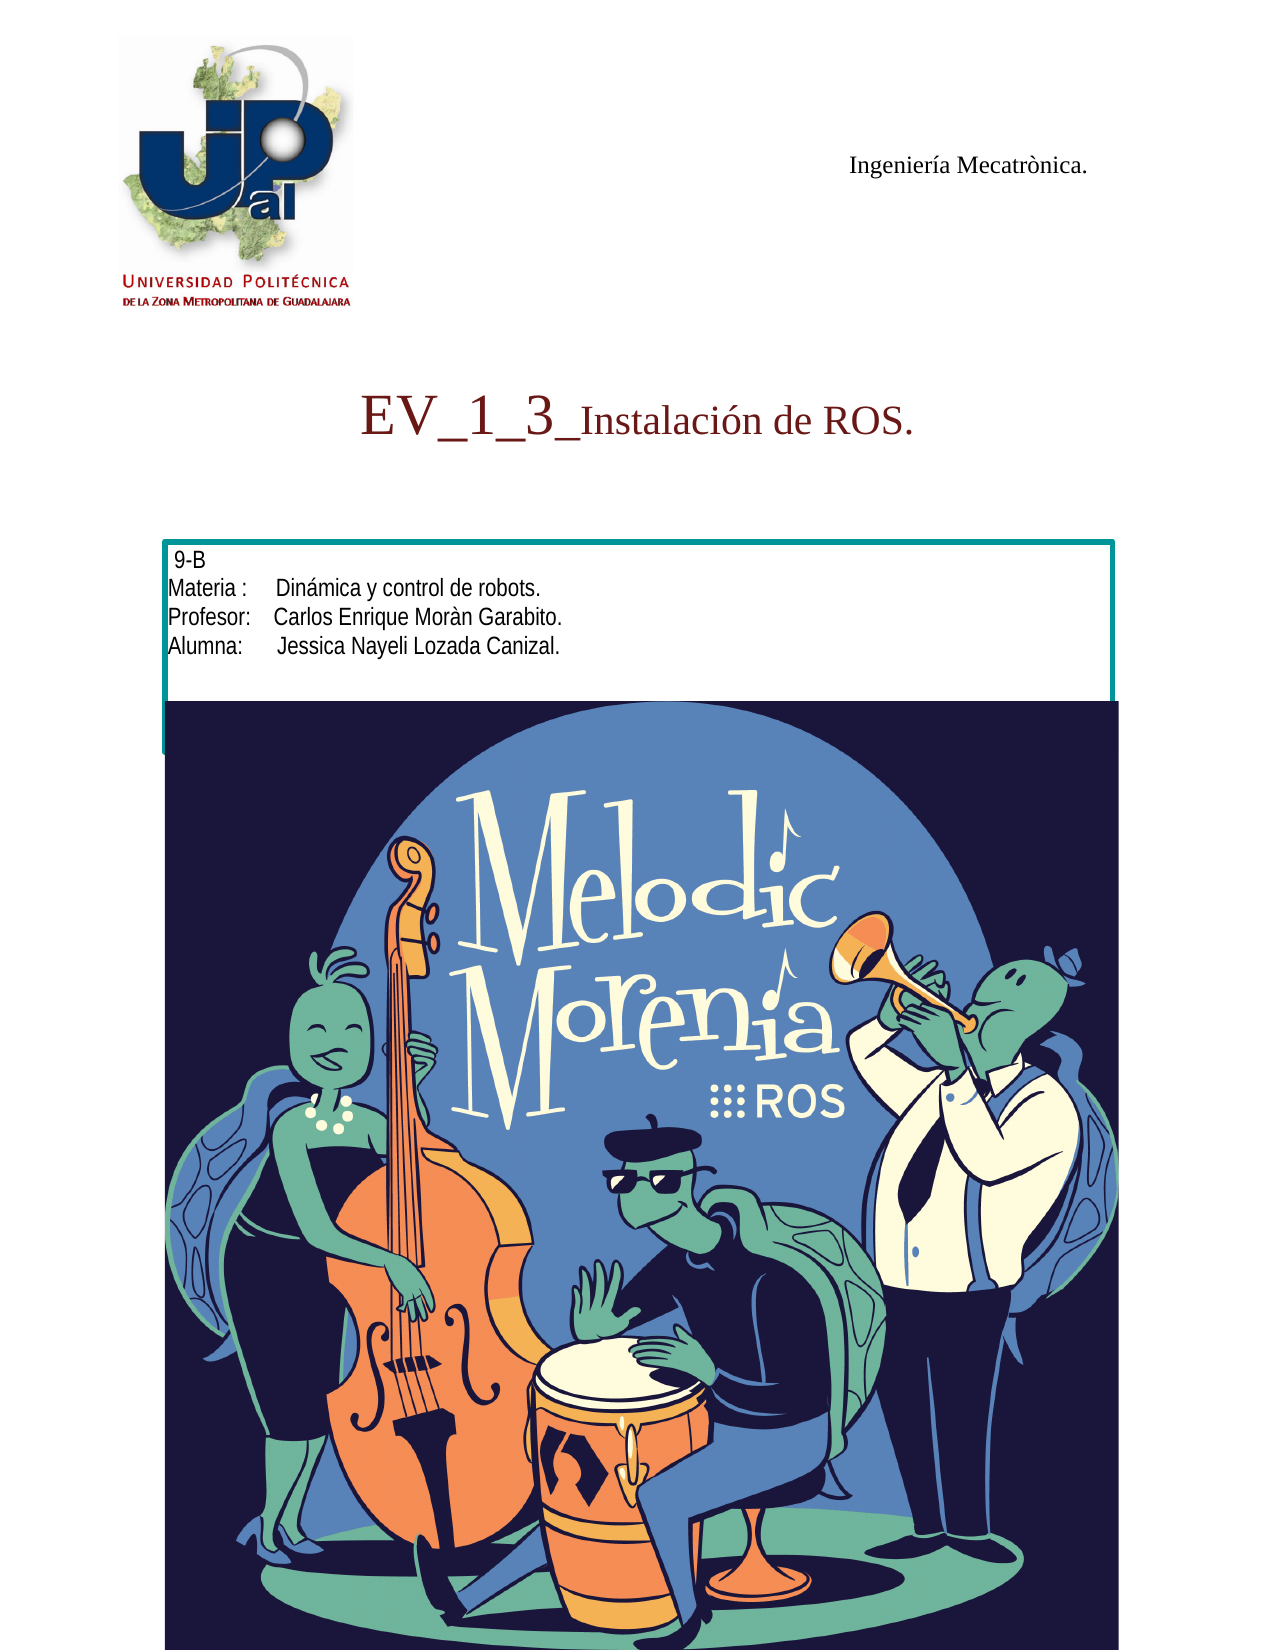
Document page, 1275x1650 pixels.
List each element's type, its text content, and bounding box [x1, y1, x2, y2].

picture [164, 701, 1119, 1650]
text Ingeniería Mecatrònica. [363, 150, 1087, 179]
text EV_1_3_Instalación de ROS. [187, 380, 1087, 447]
picture [109, 36, 363, 313]
